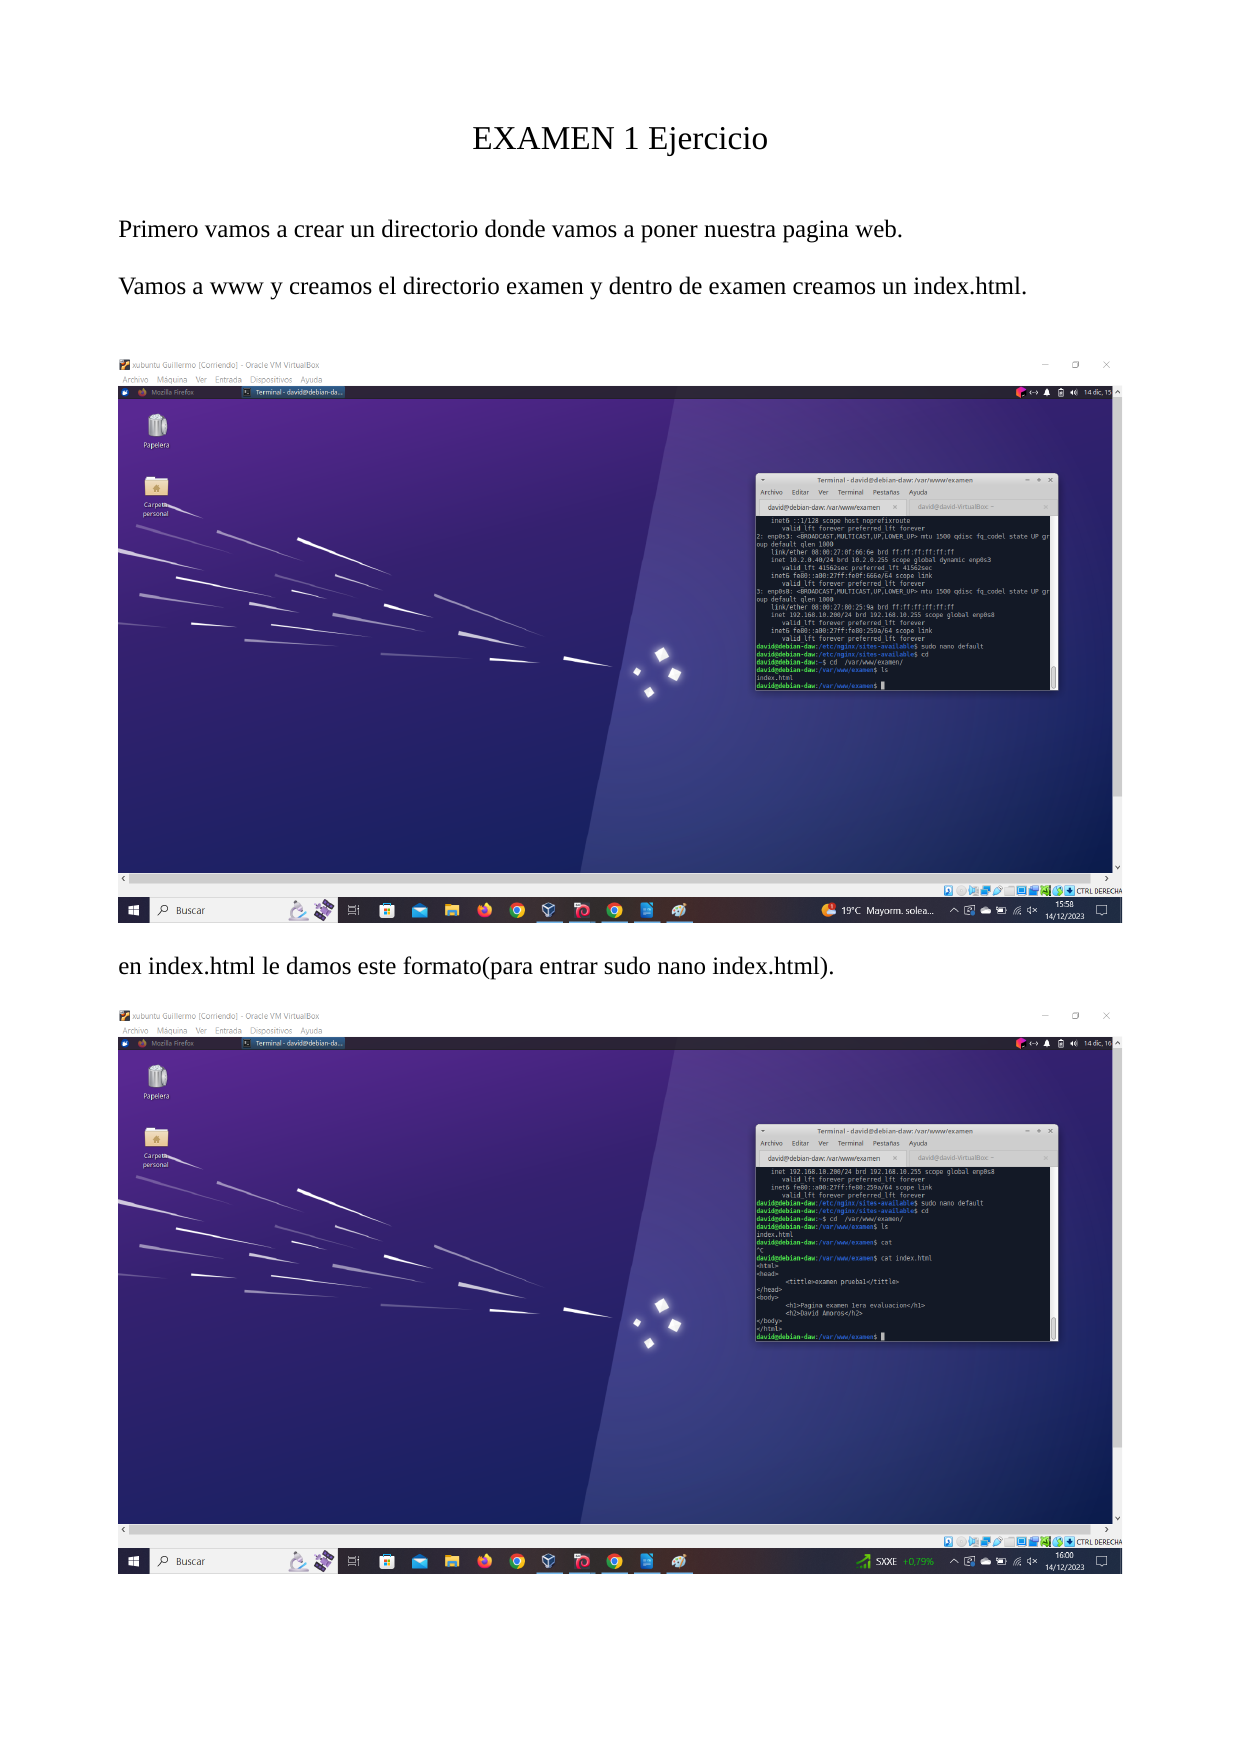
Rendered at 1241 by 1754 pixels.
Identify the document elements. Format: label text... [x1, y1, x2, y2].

text Primero vamos a crear un directorio donde vamos a poner nuestra pagina web. [118, 214, 1122, 243]
text EXAMEN 1 Ejercicio [118, 118, 1122, 156]
text en index.html le damos este formato(para entrar sudo nano index.html). [118, 951, 1122, 980]
picture [118, 1008, 1123, 1574]
picture [118, 357, 1123, 923]
text Vamos a www y creamos el directorio examen y dentro de examen creamos un index.html. [118, 271, 1122, 300]
